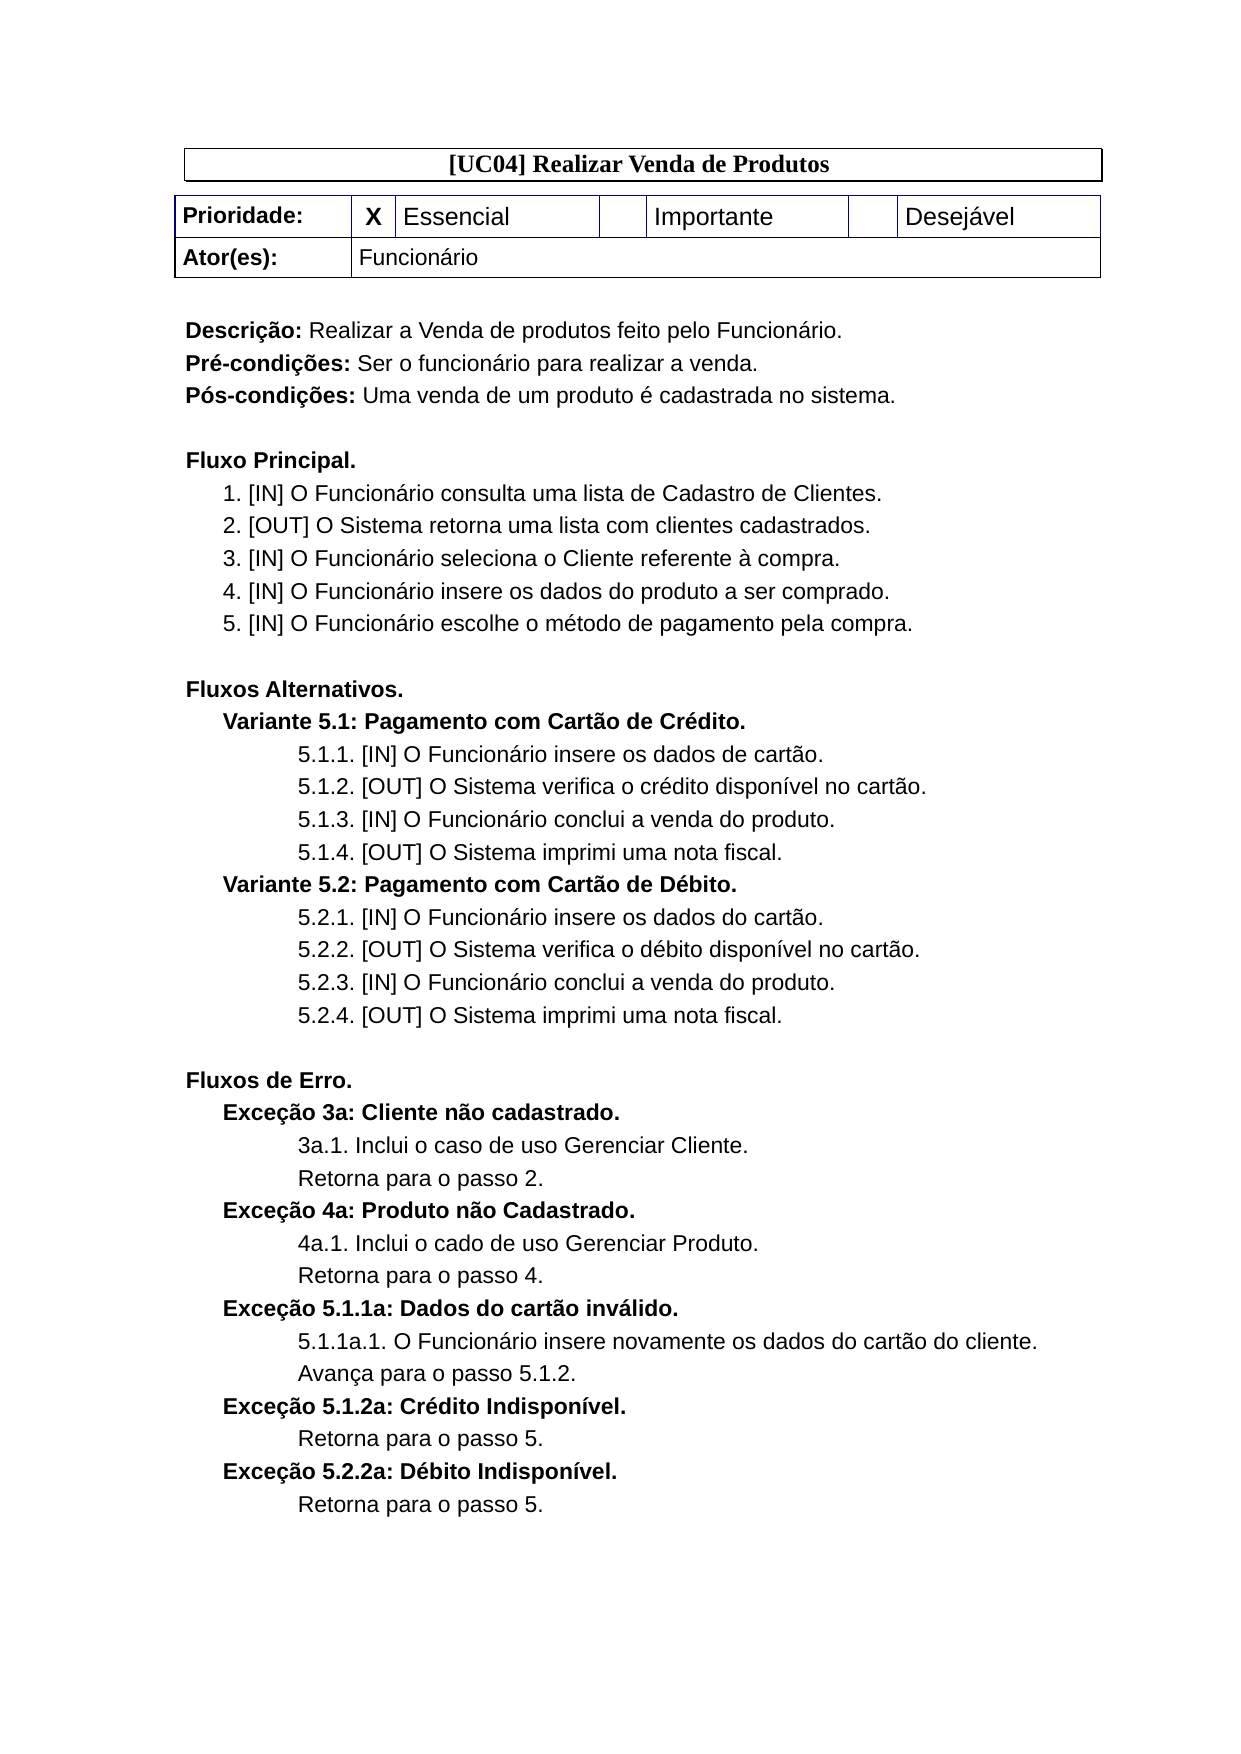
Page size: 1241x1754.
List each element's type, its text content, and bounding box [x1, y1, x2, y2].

text 5.2.4. [OUT] O Sistema imprimi uma nota fiscal. [186, 1002, 1092, 1028]
text Exceção 4a: Produto não Cadastrado. [186, 1197, 1092, 1223]
text Retorna para o passo 5. [186, 1491, 1092, 1517]
text 1. [IN] O Funcionário consulta uma lista de Cadastro de Clientes. [186, 480, 1092, 506]
table_cell Ator(es): [176, 238, 351, 277]
text Retorna para o passo 2. [186, 1164, 1092, 1191]
text Fluxos Alternativos. [186, 676, 1092, 702]
text Retorna para o passo 4. [186, 1262, 1092, 1289]
text Pós-condições: Uma venda de um produto é cadastrada no sistema. [185, 382, 1092, 408]
text Retorna para o passo 5. [186, 1425, 1092, 1452]
text Exceção 3a: Cliente não cadastrado. [186, 1099, 1092, 1126]
text 4a.1. Inclui o cado de uso Gerenciar Produto. [186, 1230, 1092, 1256]
text Exceção 5.2.2a: Débito Indisponível. [186, 1458, 1092, 1484]
text 4. [IN] O Funcionário insere os dados do produto a ser comprado. [186, 578, 1092, 604]
text 5.2.3. [IN] O Funcionário conclui a venda do produto. [186, 969, 1092, 995]
text Pré-condições: Ser o funcionário para realizar a venda. [185, 349, 1092, 376]
text 5.1.3. [IN] O Funcionário conclui a venda do produto. [186, 806, 1092, 832]
text 5.1.4. [OUT] O Sistema imprimi uma nota fiscal. [186, 838, 1092, 865]
table_header Desejável [898, 196, 1100, 237]
text 3. [IN] O Funcionário seleciona o Cliente referente à compra. [186, 545, 1092, 571]
text Fluxo Principal. [186, 447, 1092, 474]
table_header Importante [647, 196, 848, 237]
text Exceção 5.1.2a: Crédito Indisponível. [186, 1393, 1092, 1419]
text 5.2.1. [IN] O Funcionário insere os dados do cartão. [186, 904, 1092, 930]
text Exceção 5.1.1a: Dados do cartão inválido. [186, 1295, 1092, 1321]
text [UC04] Realizar Venda de Produtos [185, 149, 1101, 180]
text Descrição: Realizar a Venda de produtos feito pelo Funcionário. [185, 317, 1092, 343]
text 5.2.2. [OUT] O Sistema verifica o débito disponível no cartão. [186, 936, 1092, 963]
text Avança para o passo 5.1.2. [186, 1360, 1092, 1387]
text 5. [IN] O Funcionário escolhe o método de pagamento pela compra. [186, 610, 1092, 637]
text 5.1.1. [IN] O Funcionário insere os dados de cartão. [186, 741, 1092, 767]
table_header [600, 196, 646, 237]
text 2. [OUT] O Sistema retorna uma lista com clientes cadastrados. [186, 512, 1092, 539]
table_header Prioridade: [176, 196, 351, 237]
table_header X [352, 196, 395, 237]
text 3a.1. Inclui o caso de uso Gerenciar Cliente. [186, 1132, 1092, 1158]
table_header [849, 196, 897, 237]
text 5.1.1a.1. O Funcionário insere novamente os dados do cartão do cliente. [186, 1328, 1092, 1354]
text 5.1.2. [OUT] O Sistema verifica o crédito disponível no cartão. [186, 773, 1092, 800]
table_header Essencial [396, 196, 599, 237]
table_cell Funcionário [352, 238, 1100, 277]
text Fluxos de Erro. [186, 1067, 1092, 1093]
text Variante 5.1: Pagamento com Cartão de Crédito. [186, 708, 1092, 734]
text Variante 5.2: Pagamento com Cartão de Débito. [186, 871, 1092, 897]
